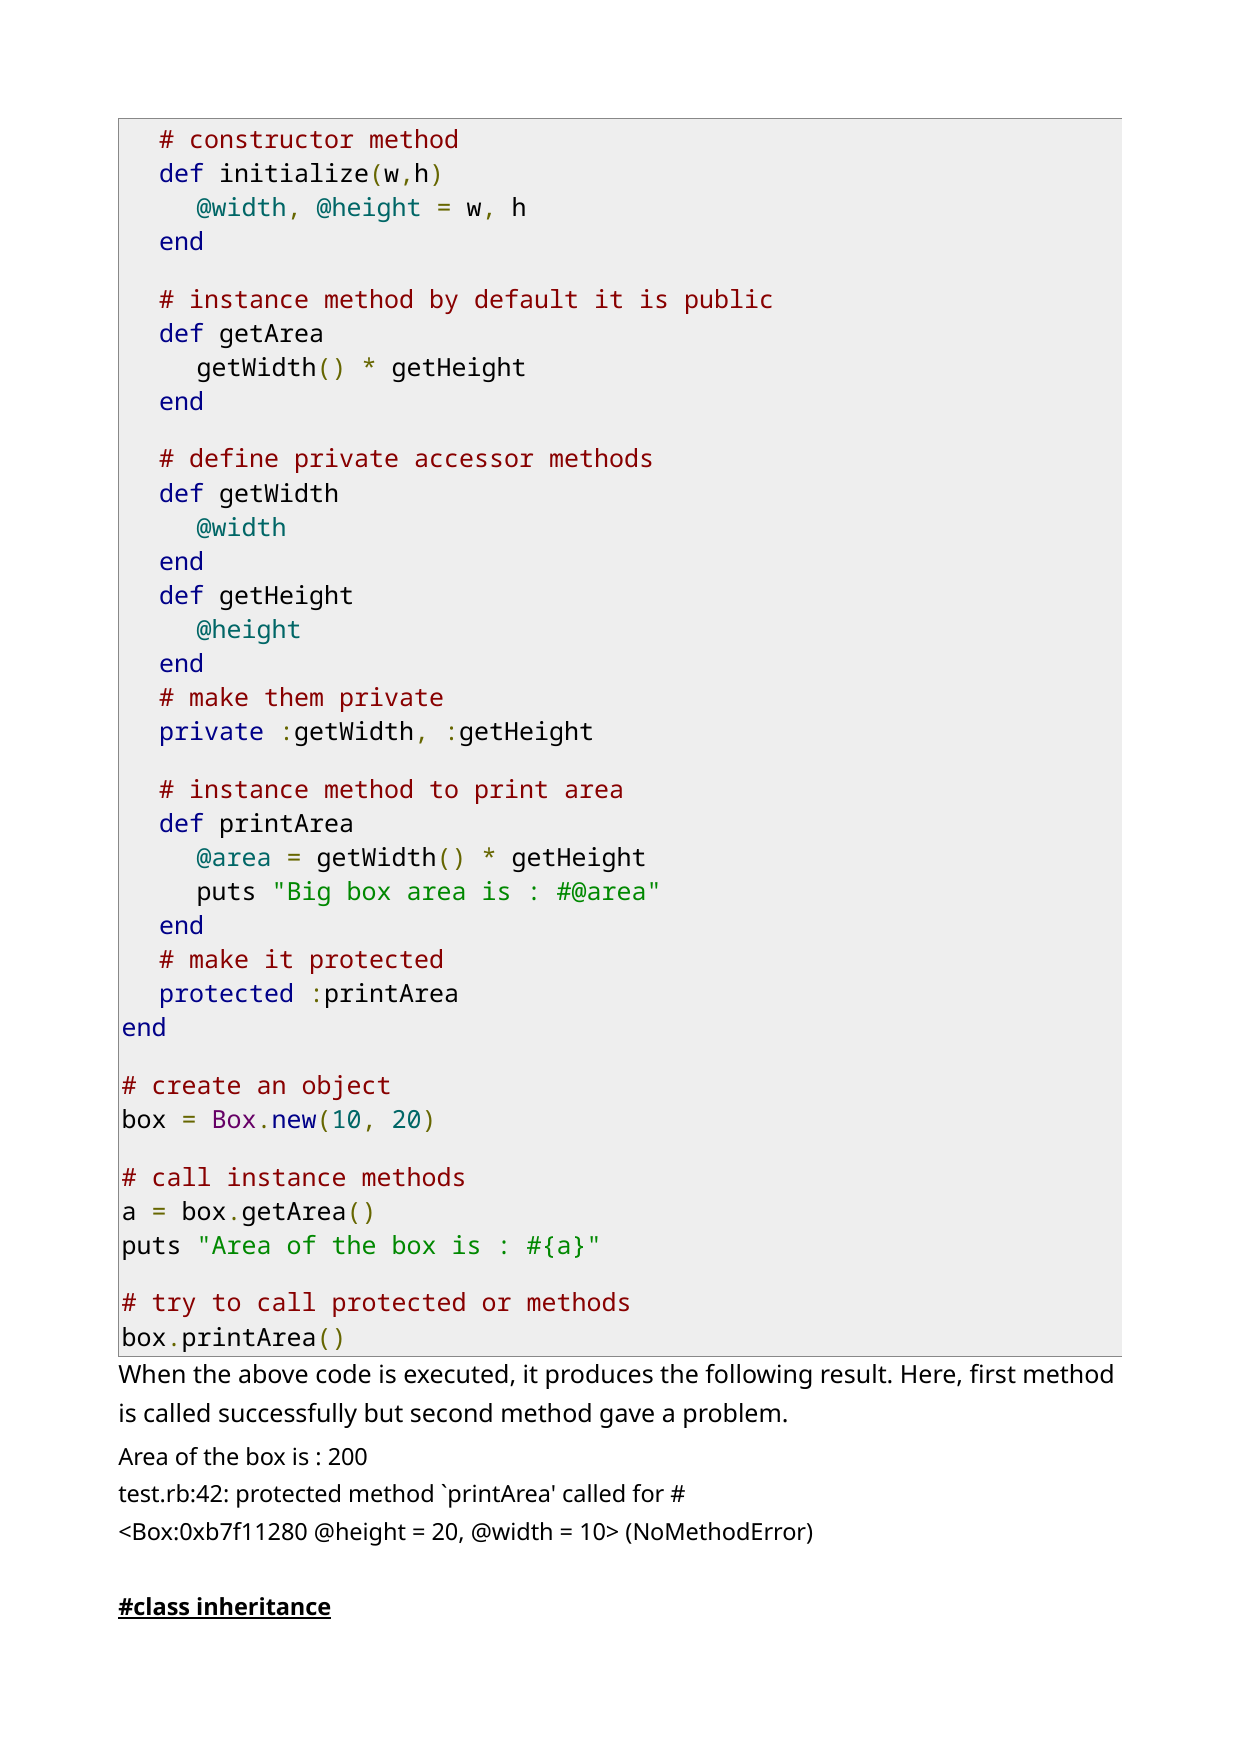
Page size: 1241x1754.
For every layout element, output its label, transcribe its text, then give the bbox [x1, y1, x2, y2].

text @width [119, 506, 1122, 540]
text a = box.getArea() [119, 1190, 1122, 1224]
text # make it protected [119, 938, 1122, 972]
text def getArea [119, 312, 1122, 346]
text @area = getWidth() * getHeight [119, 836, 1122, 870]
text @width, @height = w, h [119, 186, 1122, 220]
text Area of the box is : 200 [118, 1435, 1122, 1472]
text box = Box.new(10, 20) [119, 1098, 1122, 1132]
text When the above code is executed, it produces the following result. Here, first method is called successfully but second method gave a problem. [118, 1357, 1122, 1430]
text @height [119, 608, 1122, 642]
text # instance method by default it is public [119, 278, 1122, 312]
text puts "Big box area is : #@area" [119, 870, 1122, 904]
text end [119, 642, 1122, 676]
text def initialize(w,h) [119, 152, 1122, 186]
text # constructor method [119, 119, 1122, 152]
text test.rb:42: protected method `printArea' called for # [118, 1472, 1122, 1510]
text private :getWidth, :getHeight [119, 710, 1122, 744]
text # call instance methods [119, 1156, 1122, 1190]
text def getWidth [119, 472, 1122, 506]
text getWidth() * getHeight [119, 346, 1122, 380]
text box.printArea() [119, 1316, 1122, 1356]
text # instance method to print area [119, 768, 1122, 802]
text # make them private [119, 676, 1122, 710]
text end [119, 220, 1122, 254]
text #class inheritance [118, 1585, 1122, 1622]
text puts "Area of the box is : #{a}" [119, 1224, 1122, 1258]
text end [119, 1007, 1122, 1041]
text protected :printArea [119, 972, 1122, 1007]
text def printArea [119, 802, 1122, 836]
text def getHeight [119, 574, 1122, 608]
text end [119, 904, 1122, 938]
text # define private accessor methods [119, 438, 1122, 472]
text end [119, 540, 1122, 574]
text # create an object [119, 1064, 1122, 1098]
text end [119, 380, 1122, 414]
text # try to call protected or methods [119, 1282, 1122, 1316]
text <Box:0xb7f11280 @height = 20, @width = 10> (NoMethodError) [118, 1510, 1122, 1547]
